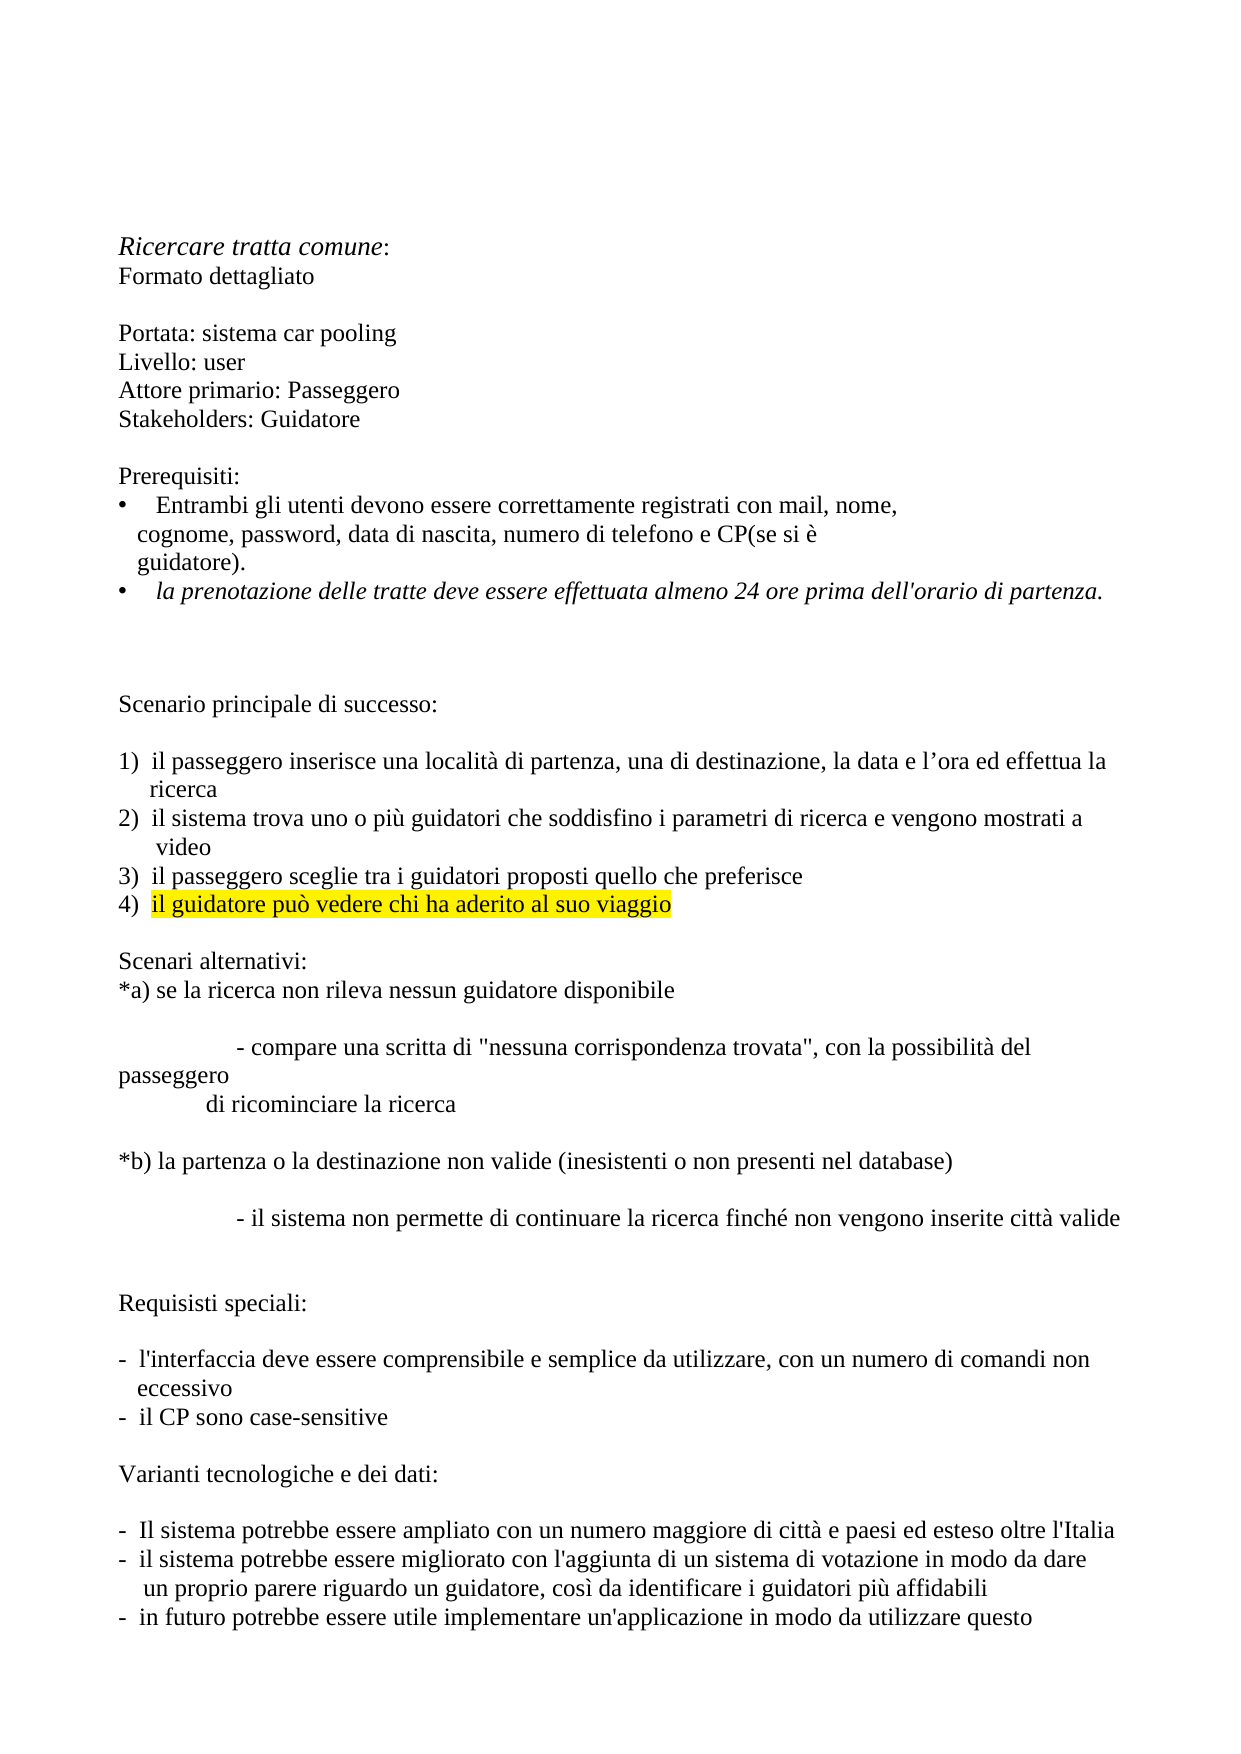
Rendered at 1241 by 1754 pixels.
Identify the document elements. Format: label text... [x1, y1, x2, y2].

text - Il sistema potrebbe essere ampliato con un numero maggiore di città e paesi ed esteso oltre l'Italia [118, 1515, 1122, 1544]
text Ricercare tratta comune: [118, 230, 1122, 261]
text - il sistema potrebbe essere migliorato con l'aggiunta di un sistema di votazione in modo da dare [118, 1544, 1122, 1573]
text Stakeholders: Guidatore [118, 404, 1122, 433]
text ricerca [118, 774, 1122, 803]
text 2) il sistema trova uno o più guidatori che soddisfino i parametri di ricerca e vengono mostrati a [118, 803, 1122, 832]
text 3) il passeggero sceglie tra i guidatori proposti quello che preferisce [118, 861, 1122, 889]
text 1) il passeggero inserisce una località di partenza, una di destinazione, la data e l’ora ed effettua la [118, 746, 1122, 774]
text Livello: user [118, 347, 1122, 376]
text - il CP sono case-sensitive [118, 1402, 1122, 1431]
text - il sistema non permette di continuare la ricerca finché non vengono inserite città valide [118, 1203, 1122, 1232]
text - in futuro potrebbe essere utile implementare un'applicazione in modo da utilizzare questo [118, 1602, 1122, 1630]
text guidatore). [118, 547, 1122, 576]
text Varianti tecnologiche e dei dati: [118, 1459, 1122, 1487]
text cognome, password, data di nascita, numero di telefono e CP(se si è [118, 519, 1122, 547]
text Prerequisiti: [118, 461, 1122, 490]
text Requisisti speciali: [118, 1288, 1122, 1316]
text Portata: sistema car pooling [118, 318, 1122, 347]
list la prenotazione delle tratte deve essere effettuata almeno 24 ore prima dell'orario di partenza. [81, 576, 1122, 605]
text - compare una scritta di "nessuna corrispondenza trovata", con la possibilità del passeggero [118, 1032, 1122, 1089]
text 4) il guidatore può vedere chi ha aderito al suo viaggio [118, 889, 1122, 918]
text di ricominciare la ricerca [118, 1089, 1122, 1118]
text Scenari alternativi: [118, 946, 1122, 975]
text eccessivo [118, 1373, 1122, 1402]
text Scenario principale di successo: [118, 689, 1122, 718]
text Attore primario: Passeggero [118, 376, 1122, 404]
text video [118, 832, 1122, 861]
text *a) se la ricerca non rileva nessun guidatore disponibile [118, 975, 1122, 1004]
list Entrambi gli utenti devono essere correttamente registrati con mail, nome, [81, 490, 1122, 519]
text un proprio parere riguardo un guidatore, così da identificare i guidatori più affidabili [118, 1573, 1122, 1602]
text - l'interfaccia deve essere comprensibile e semplice da utilizzare, con un numero di comandi non [118, 1344, 1122, 1373]
text *b) la partenza o la destinazione non valide (inesistenti o non presenti nel database) [118, 1146, 1122, 1175]
text Formato dettagliato [118, 261, 1122, 290]
